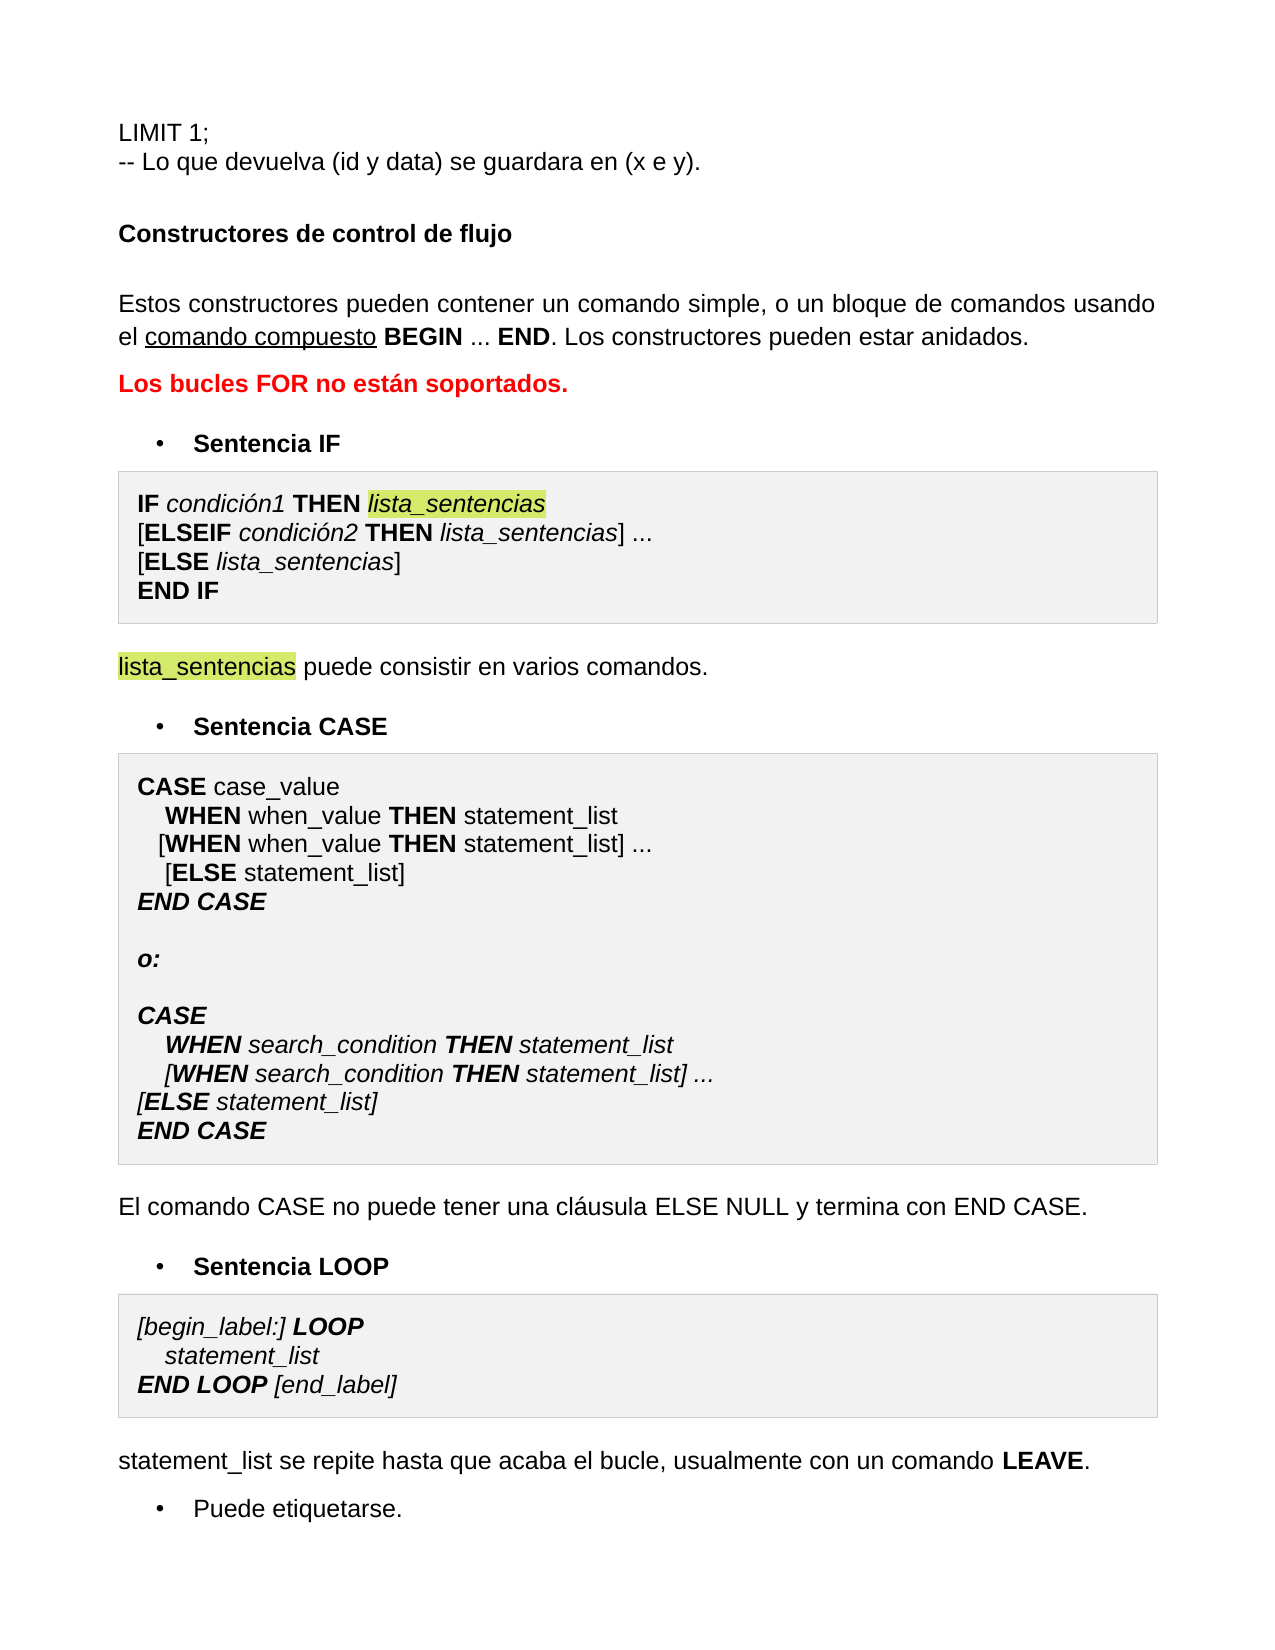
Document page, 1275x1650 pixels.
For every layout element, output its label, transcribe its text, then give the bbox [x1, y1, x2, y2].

text Los bucles FOR no están soportados. [118, 369, 1157, 398]
text o: [119, 925, 1157, 954]
text END LOOP [end_label] [119, 1351, 1157, 1417]
subtitle Sentencia IF [156, 429, 1157, 458]
text [WHEN search_condition THEN statement_list] ... [119, 1040, 1157, 1068]
text -- Lo que devuelva (id y data) se guardara en (x e y). [118, 147, 1157, 176]
text [ELSE statement_list] [119, 1068, 1157, 1097]
text CASE [119, 982, 1157, 1011]
text [WHEN when_value THEN statement_list] ... [119, 811, 1157, 839]
subtitle Sentencia CASE [156, 712, 1157, 741]
text END CASE [119, 1097, 1157, 1164]
subtitle Constructores de control de flujo [118, 219, 1157, 248]
text Estos constructores pueden contener un comando simple, o un bloque de comandos usando el comando compuesto BEGIN ... END. Los constructores pueden estar anidados. [118, 288, 1157, 350]
text END CASE [119, 868, 1157, 897]
text LIMIT 1; [118, 118, 1157, 147]
text CASE case_value [119, 754, 1157, 782]
text [ELSE statement_list] [119, 839, 1157, 868]
text [begin_label:] LOOP [119, 1295, 1157, 1322]
text WHEN search_condition THEN statement_list [119, 1011, 1157, 1040]
list Puede etiquetarse. [156, 1494, 1157, 1523]
text El comando CASE no puede tener una cláusula ELSE NULL y termina con END CASE. [118, 1192, 1157, 1221]
subtitle Sentencia LOOP [156, 1252, 1157, 1281]
text END IF [119, 557, 1157, 623]
text [ELSE lista_sentencias] [119, 528, 1157, 557]
text IF condición1 THEN lista_sentencias [119, 472, 1157, 499]
text statement_list [119, 1322, 1157, 1351]
text WHEN when_value THEN statement_list [119, 782, 1157, 811]
text lista_sentencias puede consistir en varios comandos. [118, 652, 1157, 680]
text statement_list se repite hasta que acaba el bucle, usualmente con un comando LEAVE. [118, 1446, 1157, 1475]
text [ELSEIF condición2 THEN lista_sentencias] ... [119, 499, 1157, 528]
